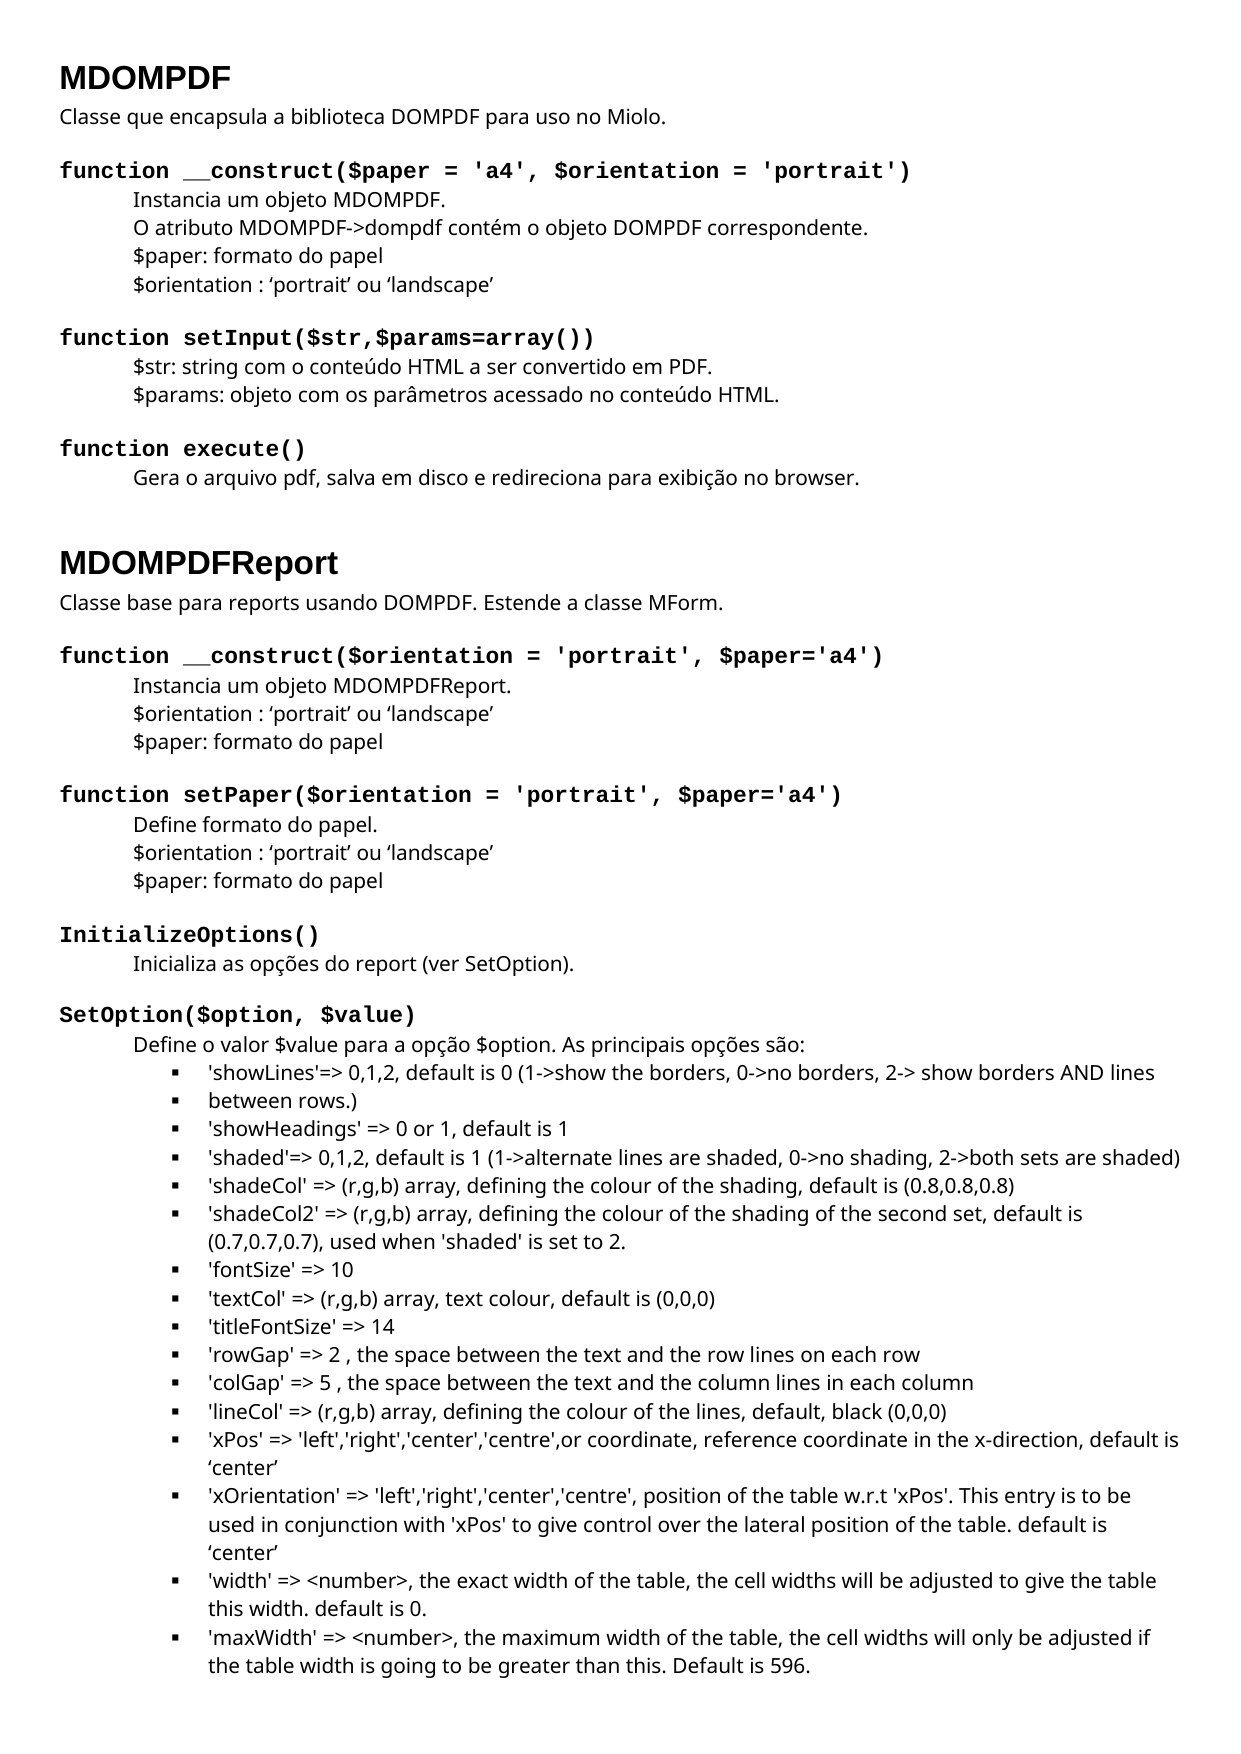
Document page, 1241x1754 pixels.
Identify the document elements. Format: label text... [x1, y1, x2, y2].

list 'showLines'=> 0,1,2, default is 0 (1->show the borders, 0->no borders, 2-> show borders AND lines [170, 1058, 1181, 1086]
text function execute() [59, 437, 1181, 463]
list 'maxWidth' => <number>, the maximum width of the table, the cell widths will only be adjusted if the table width is going to be greater than this. Default is 596. [170, 1623, 1181, 1679]
text O atributo MDOMPDF->dompdf contém o objeto DOMPDF correspondente. [59, 213, 1181, 241]
text $params: objeto com os parâmetros acessado no conteúdo HTML. [59, 381, 1181, 409]
list 'rowGap' => 2 , the space between the text and the row lines on each row [170, 1340, 1181, 1368]
text InitializeOptions() [59, 923, 1181, 949]
text Classe base para reports usando DOMPDF. Estende a classe MForm. [59, 588, 1181, 616]
list between rows.) [170, 1086, 1181, 1114]
list 'showHeadings' => 0 or 1, default is 1 [170, 1114, 1181, 1143]
list 'textCol' => (r,g,b) array, text colour, default is (0,0,0) [170, 1284, 1181, 1312]
text function __construct($paper = 'a4', $orientation = 'portrait') [59, 159, 1181, 185]
text $orientation : ‘portrait’ ou ‘landscape’ [59, 699, 1181, 727]
subtitle MDOMPDF [59, 59, 1181, 96]
list 'shadeCol' => (r,g,b) array, defining the colour of the shading, default is (0.8,0.8,0.8) [170, 1171, 1181, 1199]
text $str: string com o conteúdo HTML a ser convertido em PDF. [59, 352, 1181, 381]
list 'fontSize' => 10 [170, 1256, 1181, 1284]
list 'colGap' => 5 , the space between the text and the column lines in each column [170, 1368, 1181, 1397]
text function setInput($str,$params=array()) [59, 326, 1181, 352]
list 'shaded'=> 0,1,2, default is 1 (1->alternate lines are shaded, 0->no shading, 2->both sets are shaded) [170, 1143, 1181, 1171]
text SetOption($option, $value) [59, 1003, 1181, 1030]
text function setPaper($orientation = 'portrait', $paper='a4') [59, 784, 1181, 810]
list 'xOrientation' => 'left','right','center','centre', position of the table w.r.t 'xPos'. This entry is to be used in conjunction with 'xPos' to give control over the lateral position of the table. default is ‘center’ [170, 1481, 1181, 1566]
text $orientation : ‘portrait’ ou ‘landscape’ [59, 270, 1181, 298]
text Define formato do papel. [59, 810, 1181, 838]
subtitle MDOMPDFReport [59, 545, 1181, 582]
text $paper: formato do papel [59, 727, 1181, 755]
list 'lineCol' => (r,g,b) array, defining the colour of the lines, default, black (0,0,0) [170, 1397, 1181, 1425]
text $orientation : ‘portrait’ ou ‘landscape’ [59, 838, 1181, 866]
list 'xPos' => 'left','right','center','centre',or coordinate, reference coordinate in the x-direction, default is ‘center’ [170, 1425, 1181, 1481]
text Inicializa as opções do report (ver SetOption). [59, 949, 1181, 977]
text Gera o arquivo pdf, salva em disco e redireciona para exibição no browser. [59, 463, 1181, 492]
list 'titleFontSize' => 14 [170, 1312, 1181, 1340]
text Define o valor $value para a opção $option. As principais opções são: [59, 1030, 1181, 1058]
text Instancia um objeto MDOMPDFReport. [59, 671, 1181, 699]
text $paper: formato do papel [59, 241, 1181, 270]
text $paper: formato do papel [59, 866, 1181, 894]
list 'width' => <number>, the exact width of the table, the cell widths will be adjusted to give the table this width. default is 0. [170, 1566, 1181, 1623]
list 'shadeCol2' => (r,g,b) array, defining the colour of the shading of the second set, default is (0.7,0.7,0.7), used when 'shaded' is set to 2. [170, 1199, 1181, 1256]
text Classe que encapsula a biblioteca DOMPDF para uso no Miolo. [59, 102, 1181, 131]
text Instancia um objeto MDOMPDF. [59, 185, 1181, 213]
text function __construct($orientation = 'portrait', $paper='a4') [59, 644, 1181, 671]
